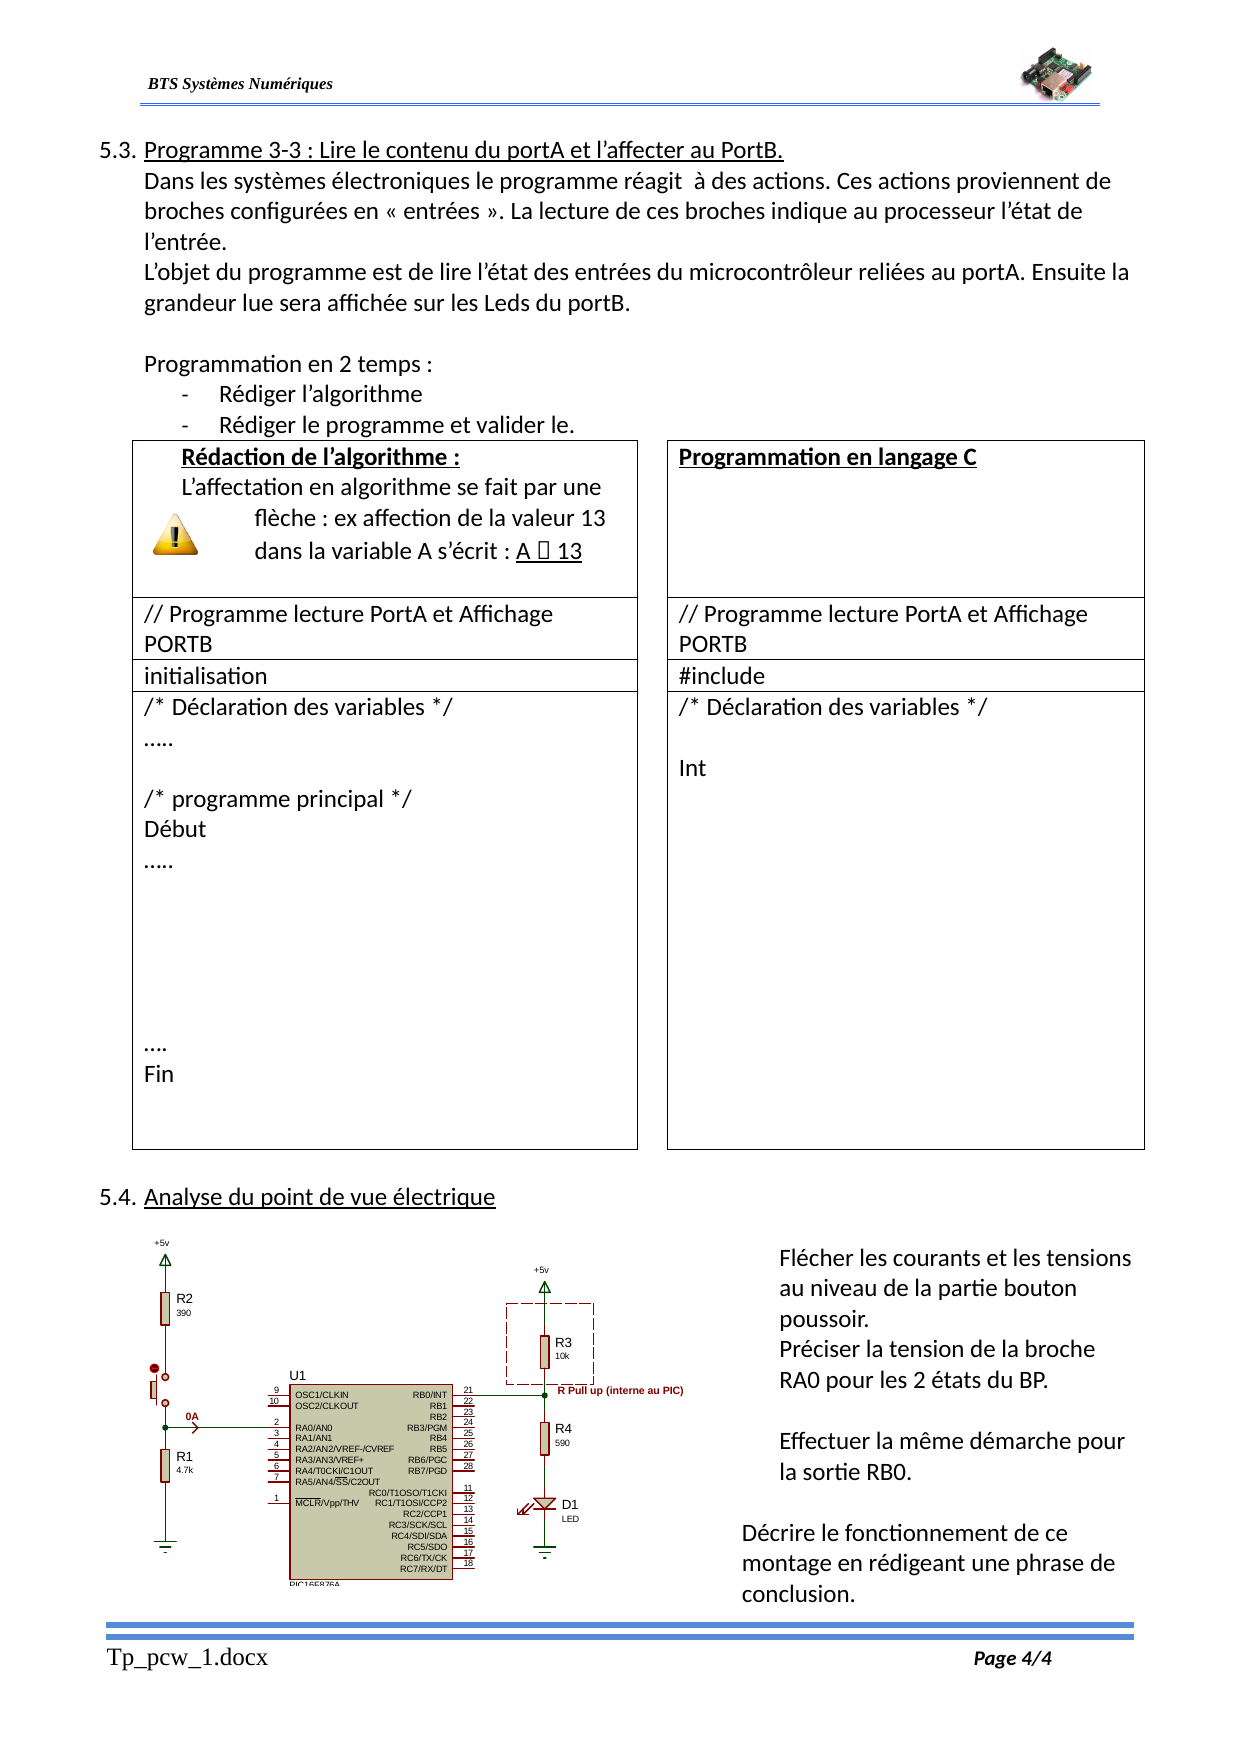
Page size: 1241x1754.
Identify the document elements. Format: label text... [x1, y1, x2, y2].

table_cell initialisation [133, 660, 637, 691]
list Programmation en 2 temps : [144, 348, 1134, 379]
table_cell // Programme lecture PortA et Affichage PORTB [668, 598, 1144, 659]
table_header Rédaction de l’algorithme : L’affectation en algorithme se fait par une flèche : ex affection de la valeur 13 dans la variable A s’écrit : A  13 [133, 441, 637, 597]
text Décrire le fonctionnement de ce montage en rédigeant une phrase de conclusion. [106, 1517, 1134, 1608]
list Dans les systèmes électroniques le programme réagit à des actions. Ces actions proviennent de broches configurées en « entrées ». La lecture de ces broches indique au processeur l’état de l’entrée. [144, 165, 1134, 257]
list Préciser la tension de la broche RA0 pour les 2 états du BP. [144, 1333, 1134, 1394]
list Rédiger le programme et valider le. [181, 409, 1134, 440]
table_cell // Programme lecture PortA et Affichage PORTB [133, 598, 637, 659]
picture [1019, 47, 1094, 103]
list Flécher les courants et les tensions au niveau de la partie bouton poussoir. [144, 1242, 1134, 1333]
table_cell #include [668, 660, 1144, 691]
list Programme 3-3 : Lire le contenu du portA et l’affecter au PortB. [99, 134, 1134, 165]
list Rédiger l’algorithme [181, 379, 1134, 409]
table_cell /* Déclaration des variables */ ….. /* programme principal */ Début ….. …. Fin [133, 692, 637, 1149]
list Effectuer la même démarche pour la sortie RB0. [144, 1425, 1134, 1486]
table_cell [638, 691, 667, 1149]
table_header [638, 440, 667, 597]
list L’objet du programme est de lire l’état des entrées du microcontrôleur reliées au portA. Ensuite la grandeur lue sera affichée sur les Leds du portB. [144, 257, 1134, 318]
table_cell /* Déclaration des variables */ Int [668, 692, 1144, 1149]
table_cell [638, 659, 667, 691]
list Analyse du point de vue électrique [99, 1181, 1134, 1211]
table_cell [638, 597, 667, 659]
table_header Programmation en langage C [668, 441, 1144, 597]
